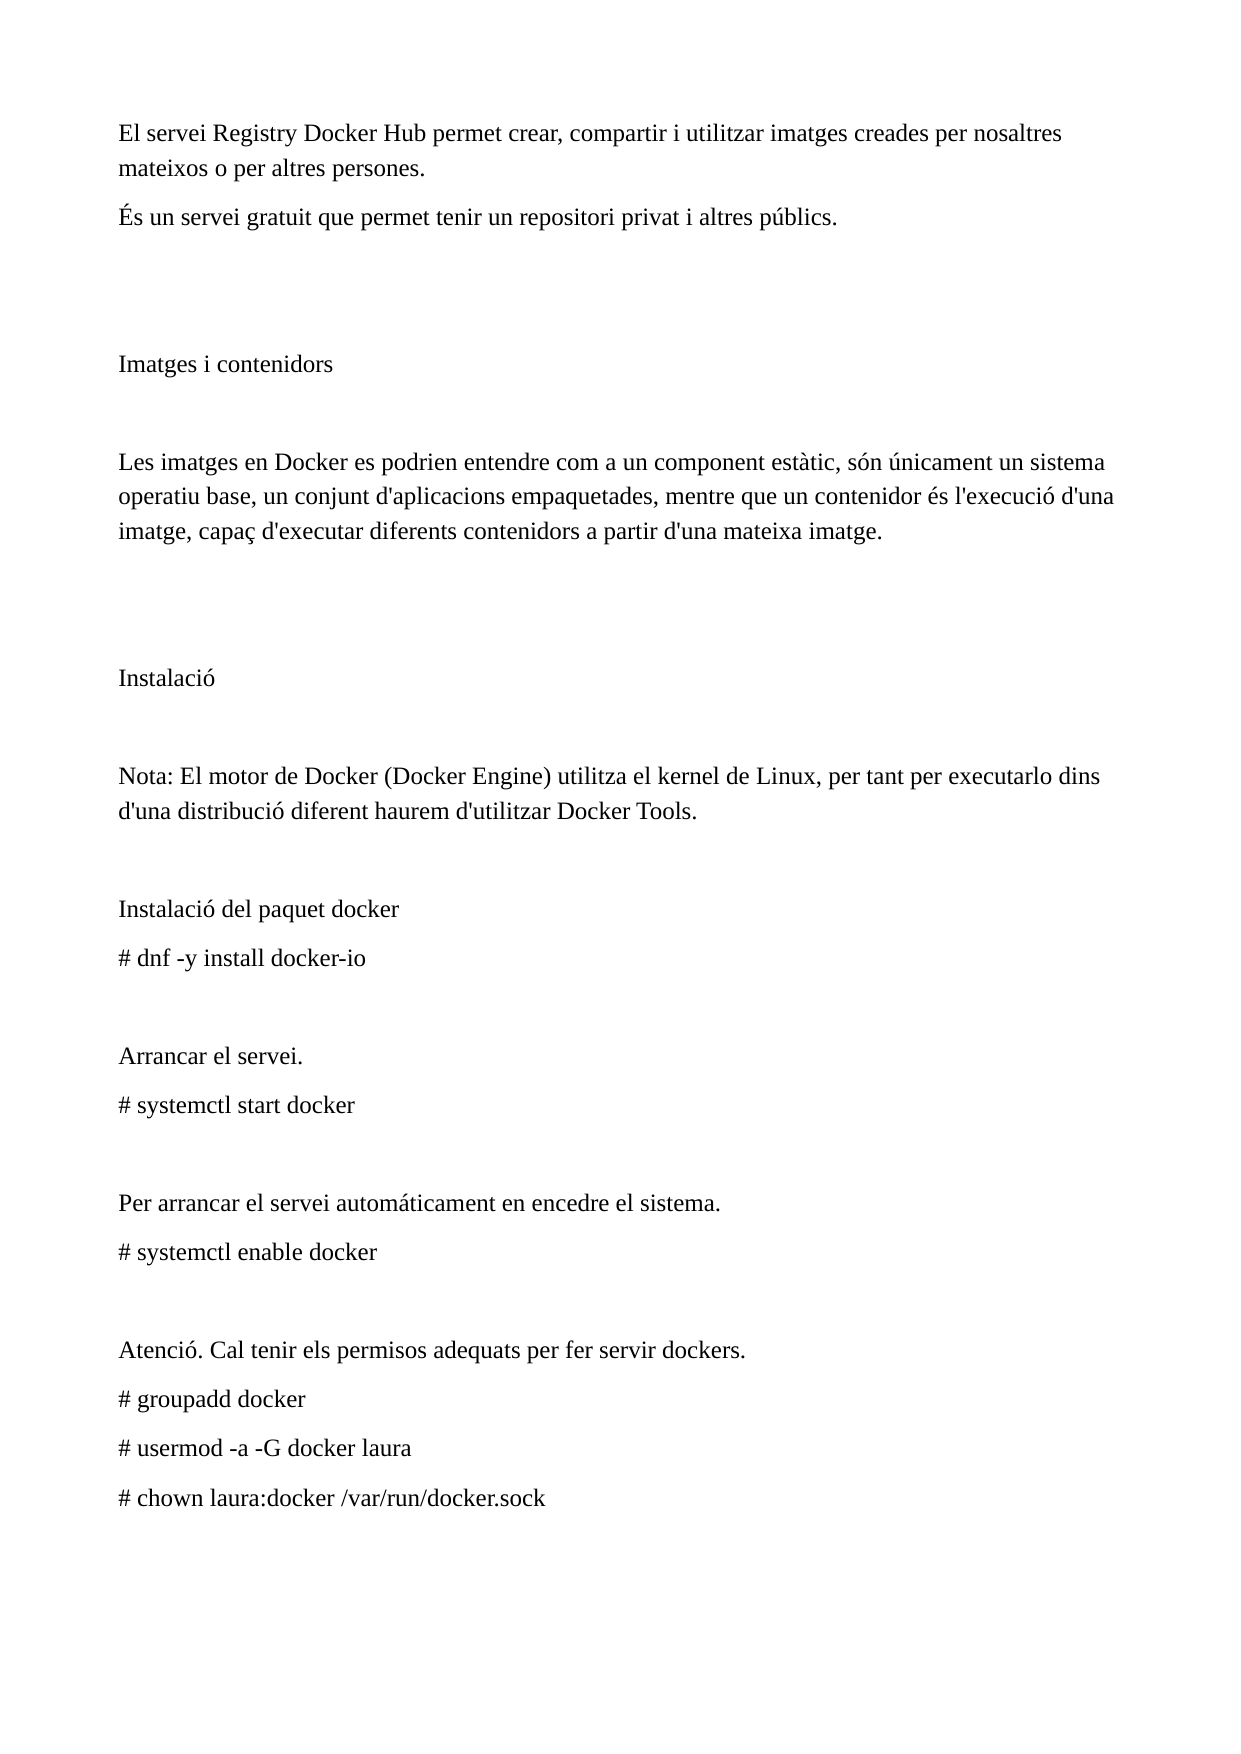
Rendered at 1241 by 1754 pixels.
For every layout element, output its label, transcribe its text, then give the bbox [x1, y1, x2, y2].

text # systemctl start docker [118, 1090, 1122, 1119]
text Arrancar el servei. [118, 1041, 1122, 1070]
text # groupadd docker [118, 1384, 1122, 1413]
text Imatges i contenidors [118, 349, 1122, 378]
text Nota: El motor de Docker (Docker Engine) utilitza el kernel de Linux, per tant per executarlo dins d'una distribució diferent haurem d'utilitzar Docker Tools. [118, 761, 1122, 824]
text Instalació del paquet docker [118, 894, 1122, 923]
text # chown laura:docker /var/run/docker.sock [118, 1483, 1122, 1511]
text # usermod -a -G docker laura [118, 1433, 1122, 1462]
text Atenció. Cal tenir els permisos adequats per fer servir dockers. [118, 1335, 1122, 1364]
text # dnf -y install docker-io [118, 943, 1122, 972]
text # systemctl enable docker [118, 1237, 1122, 1266]
text Per arrancar el servei automáticament en encedre el sistema. [118, 1188, 1122, 1217]
text Instalació [118, 663, 1122, 692]
text El servei Registry Docker Hub permet crear, compartir i utilitzar imatges creades per nosaltres mateixos o per altres persones. [118, 118, 1122, 181]
text És un servei gratuit que permet tenir un repositori privat i altres públics. [118, 202, 1122, 230]
text Les imatges en Docker es podrien entendre com a un component estàtic, són únicament un sistema operatiu base, un conjunt d'aplicacions empaquetades, mentre que un contenidor és l'execució d'una imatge, capaç d'executar diferents contenidors a partir d'una mateixa imatge. [118, 447, 1122, 545]
